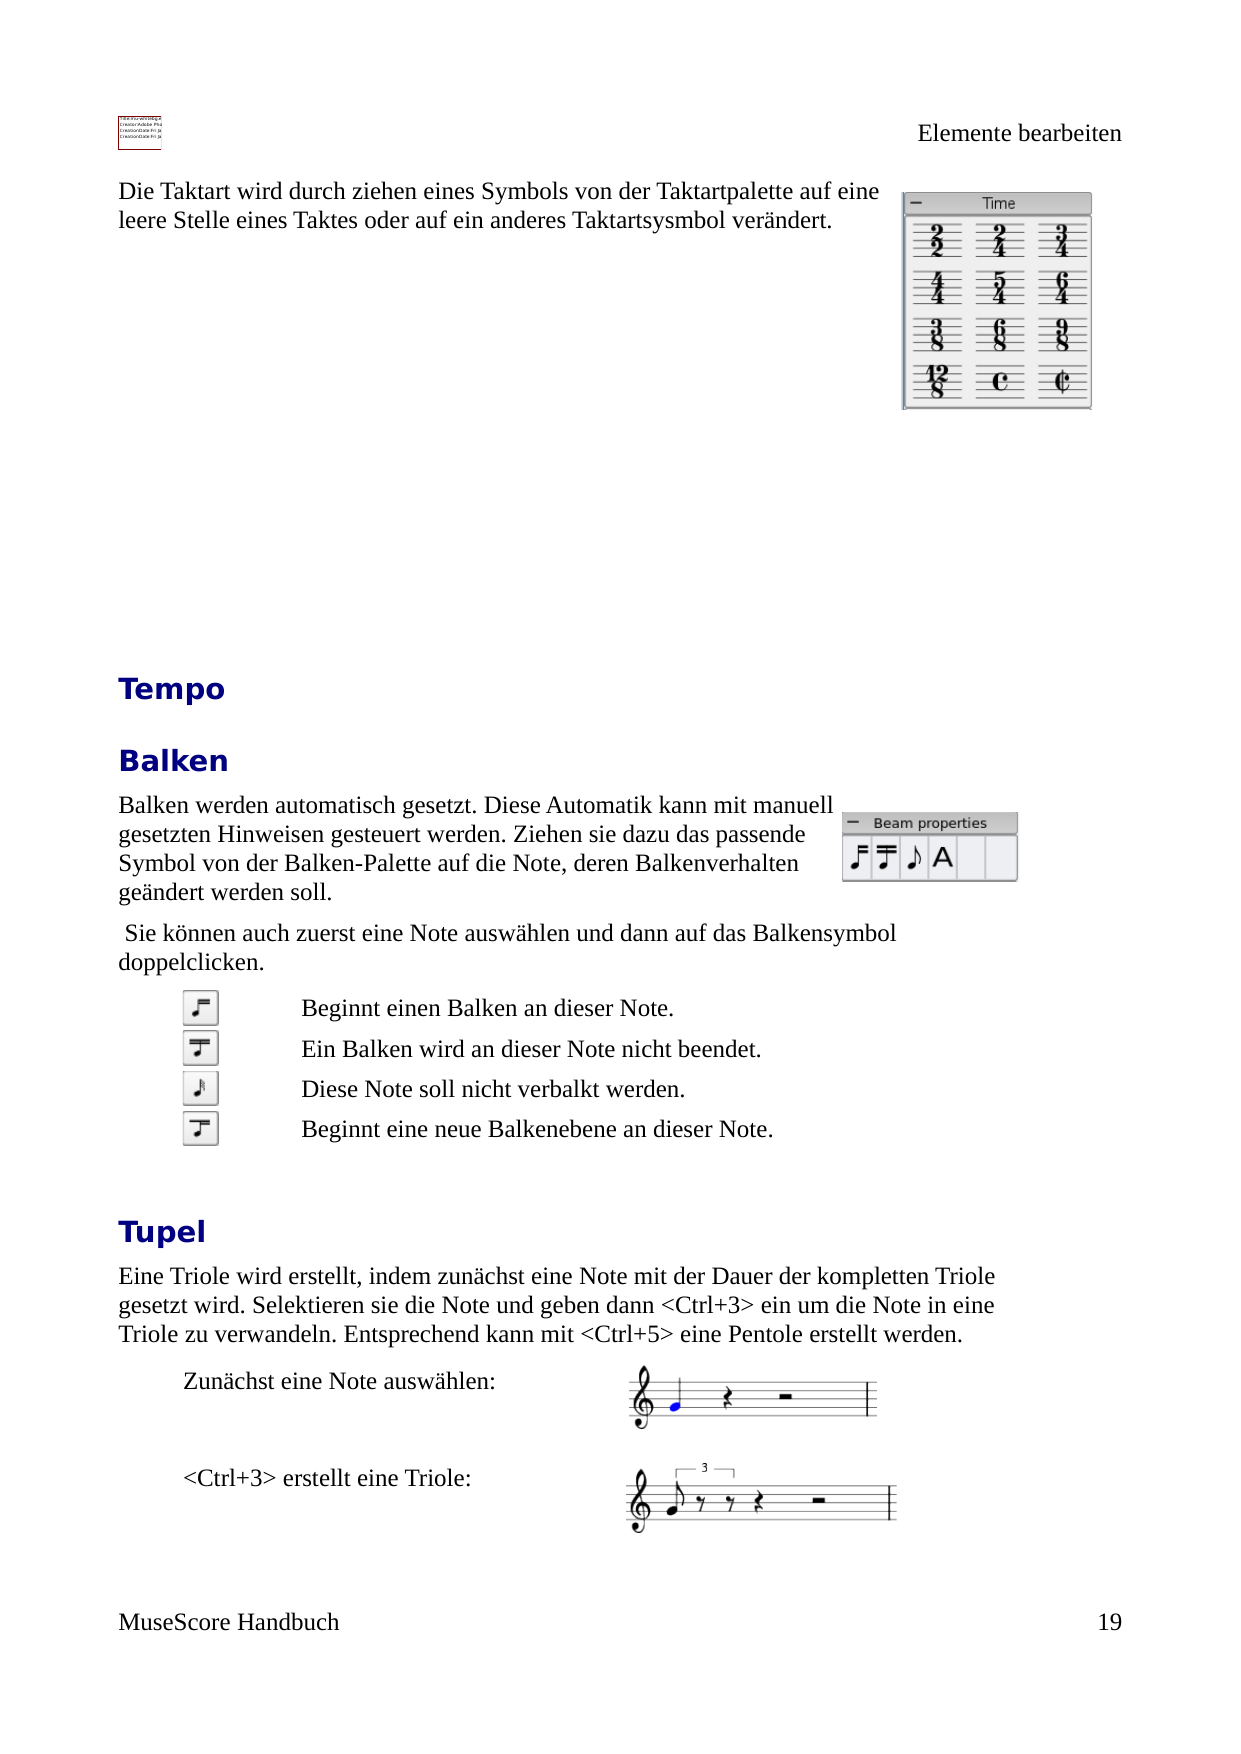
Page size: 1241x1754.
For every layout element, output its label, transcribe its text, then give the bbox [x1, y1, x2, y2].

text Eine Triole wird erstellt, indem zunächst eine Note mit der Dauer der kompletten Triole gesetzt wird. Selektieren sie die Note und geben dann <Ctrl+3> ein um die Note in eine Triole zu verwandeln. Entsprechend kann mit <Ctrl+5> eine Pentole erstellt werden. [118, 1261, 1004, 1348]
picture [625, 1463, 897, 1533]
table_cell [620, 1464, 1063, 1567]
text Sie können auch zuerst eine Note auswählen und dann auf das Balkensymbol doppelclicken. [118, 918, 1004, 975]
picture [182, 1030, 219, 1066]
picture [901, 192, 1093, 410]
table_header [620, 1360, 1063, 1458]
picture [628, 1365, 877, 1429]
picture [182, 990, 219, 1026]
picture [182, 1111, 219, 1146]
picture [842, 812, 1020, 882]
table_cell Diese Note soll nicht verbalkt werden. [295, 1068, 1063, 1108]
table_cell <Ctrl+3> erstellt eine Triole: [177, 1458, 620, 1567]
table_header Beginnt einen Balken an dieser Note. [295, 988, 1063, 1028]
table_cell Ein Balken wird an dieser Note nicht beendet. [295, 1028, 1063, 1068]
table_cell [620, 1458, 1063, 1463]
picture [182, 1071, 219, 1106]
subtitle Tempo [118, 672, 1122, 706]
text Balken werden automatisch gesetzt. Diese Automatik kann mit manuell gesetzten Hinweisen gesteuert werden. Ziehen sie dazu das passende Symbol von der Balken-Palette auf die Note, deren Balkenverhalten geändert werden soll. [118, 790, 1004, 905]
text Die Taktart wird durch ziehen eines Symbols von der Taktartpalette auf eine leere Stelle eines Taktes oder auf ein anderes Taktartsysmbol verändert. [118, 176, 1004, 409]
table_header [177, 988, 295, 1028]
subtitle Balken [118, 744, 1122, 778]
table_cell [177, 1068, 295, 1108]
table_header Zunächst eine Note auswählen: [177, 1360, 620, 1458]
subtitle Tupel [118, 1215, 1122, 1249]
table_cell [177, 1109, 295, 1149]
table_cell [177, 1028, 295, 1068]
table_cell Beginnt eine neue Balkenebene an dieser Note. [295, 1109, 1063, 1149]
